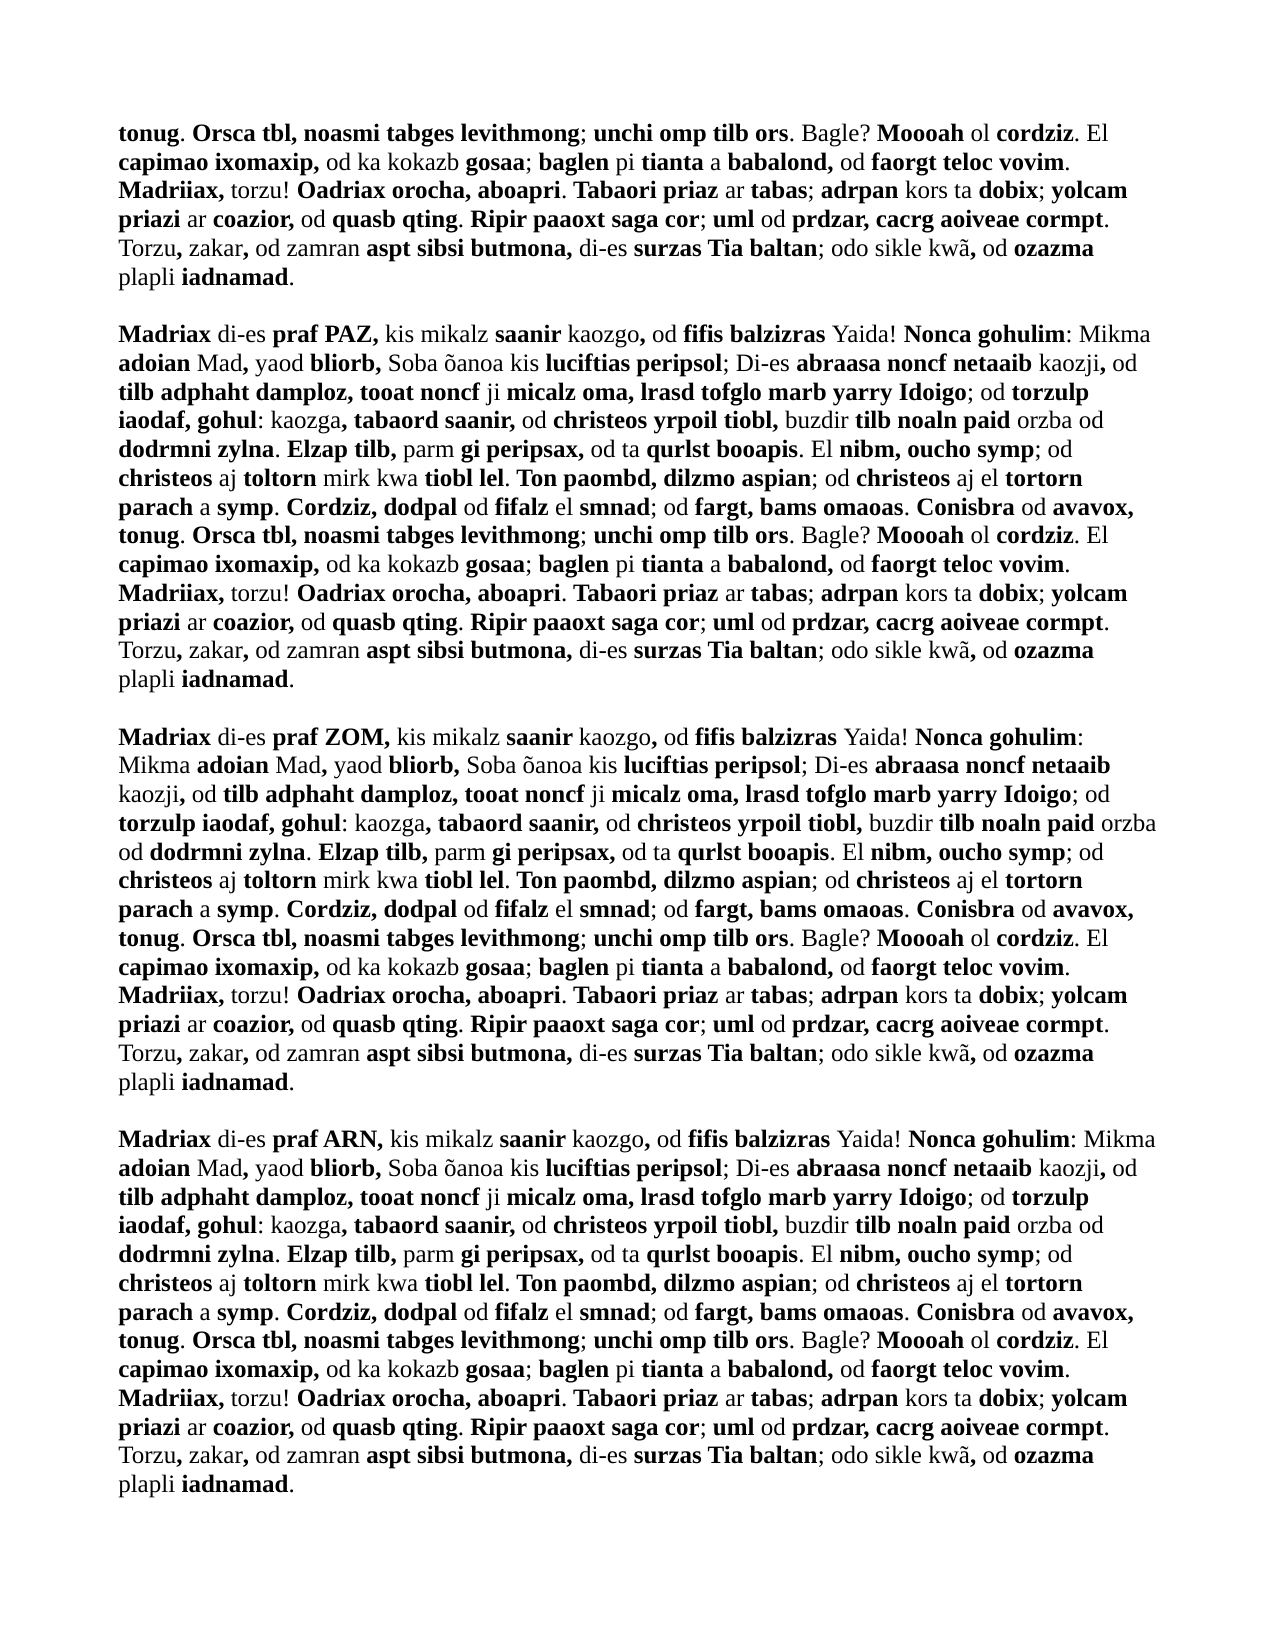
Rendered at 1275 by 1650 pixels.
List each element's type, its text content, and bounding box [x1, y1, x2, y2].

text Madriax di-es praf ZOM, kis mikalz saanir kaozgo, od fifis balzizras Yaida! Nonca gohulim: Mikma adoian Mad, yaod bliorb, Soba õanoa kis luciftias peripsol; Di-es abraasa noncf netaaib kaozji, od tilb adphaht damploz, tooat noncf ji micalz oma, lrasd tofglo marb yarry Idoigo; od torzulp iaodaf, gohul: kaozga, tabaord saanir, od christeos yrpoil tiobl, buzdir tilb noaln paid orzba od dodrmni zylna. Elzap tilb, parm gi peripsax, od ta qurlst booapis. El nibm, oucho symp; od christeos aj toltorn mirk kwa tiobl lel. Ton paombd, dilzmo aspian; od christeos aj el tortorn parach a symp. Cordziz, dodpal od fifalz el smnad; od fargt, bams omaoas. Conisbra od avavox, tonug. Orsca tbl, noasmi tabges levithmong; unchi omp tilb ors. Bagle? Moooah ol cordziz. El capimao ixomaxip, od ka kokazb gosaa; baglen pi tianta a babalond, od faorgt teloc vovim. Madriiax, torzu! Oadriax orocha, aboapri. Tabaori priaz ar tabas; adrpan kors ta dobix; yolcam priazi ar coazior, od quasb qting. Ripir paaoxt saga cor; uml od prdzar, cacrg aoiveae cormpt. Torzu, zakar, od zamran aspt sibsi butmona, di-es surzas Tia baltan; odo sikle kwã, od ozazma plapli iadnamad. [118, 722, 1157, 1096]
text tonug. Orsca tbl, noasmi tabges levithmong; unchi omp tilb ors. Bagle? Moooah ol cordziz. El capimao ixomaxip, od ka kokazb gosaa; baglen pi tianta a babalond, od faorgt teloc vovim. Madriiax, torzu! Oadriax orocha, aboapri. Tabaori priaz ar tabas; adrpan kors ta dobix; yolcam priazi ar coazior, od quasb qting. Ripir paaoxt saga cor; uml od prdzar, cacrg aoiveae cormpt. Torzu, zakar, od zamran aspt sibsi butmona, di-es surzas Tia baltan; odo sikle kwã, od ozazma plapli iadnamad. [118, 118, 1157, 291]
text Madriax di-es praf PAZ, kis mikalz saanir kaozgo, od fifis balzizras Yaida! Nonca gohulim: Mikma adoian Mad, yaod bliorb, Soba õanoa kis luciftias peripsol; Di-es abraasa noncf netaaib kaozji, od tilb adphaht damploz, tooat noncf ji micalz oma, lrasd tofglo marb yarry Idoigo; od torzulp iaodaf, gohul: kaozga, tabaord saanir, od christeos yrpoil tiobl, buzdir tilb noaln paid orzba od dodrmni zylna. Elzap tilb, parm gi peripsax, od ta qurlst booapis. El nibm, oucho symp; od christeos aj toltorn mirk kwa tiobl lel. Ton paombd, dilzmo aspian; od christeos aj el tortorn parach a symp. Cordziz, dodpal od fifalz el smnad; od fargt, bams omaoas. Conisbra od avavox, tonug. Orsca tbl, noasmi tabges levithmong; unchi omp tilb ors. Bagle? Moooah ol cordziz. El capimao ixomaxip, od ka kokazb gosaa; baglen pi tianta a babalond, od faorgt teloc vovim. Madriiax, torzu! Oadriax orocha, aboapri. Tabaori priaz ar tabas; adrpan kors ta dobix; yolcam priazi ar coazior, od quasb qting. Ripir paaoxt saga cor; uml od prdzar, cacrg aoiveae cormpt. Torzu, zakar, od zamran aspt sibsi butmona, di-es surzas Tia baltan; odo sikle kwã, od ozazma plapli iadnamad. [118, 319, 1157, 693]
text Madriax di-es praf ARN, kis mikalz saanir kaozgo, od fifis balzizras Yaida! Nonca gohulim: Mikma adoian Mad, yaod bliorb, Soba õanoa kis luciftias peripsol; Di-es abraasa noncf netaaib kaozji, od tilb adphaht damploz, tooat noncf ji micalz oma, lrasd tofglo marb yarry Idoigo; od torzulp iaodaf, gohul: kaozga, tabaord saanir, od christeos yrpoil tiobl, buzdir tilb noaln paid orzba od dodrmni zylna. Elzap tilb, parm gi peripsax, od ta qurlst booapis. El nibm, oucho symp; od christeos aj toltorn mirk kwa tiobl lel. Ton paombd, dilzmo aspian; od christeos aj el tortorn parach a symp. Cordziz, dodpal od fifalz el smnad; od fargt, bams omaoas. Conisbra od avavox, tonug. Orsca tbl, noasmi tabges levithmong; unchi omp tilb ors. Bagle? Moooah ol cordziz. El capimao ixomaxip, od ka kokazb gosaa; baglen pi tianta a babalond, od faorgt teloc vovim. Madriiax, torzu! Oadriax orocha, aboapri. Tabaori priaz ar tabas; adrpan kors ta dobix; yolcam priazi ar coazior, od quasb qting. Ripir paaoxt saga cor; uml od prdzar, cacrg aoiveae cormpt. Torzu, zakar, od zamran aspt sibsi butmona, di-es surzas Tia baltan; odo sikle kwã, od ozazma plapli iadnamad. [118, 1124, 1157, 1498]
